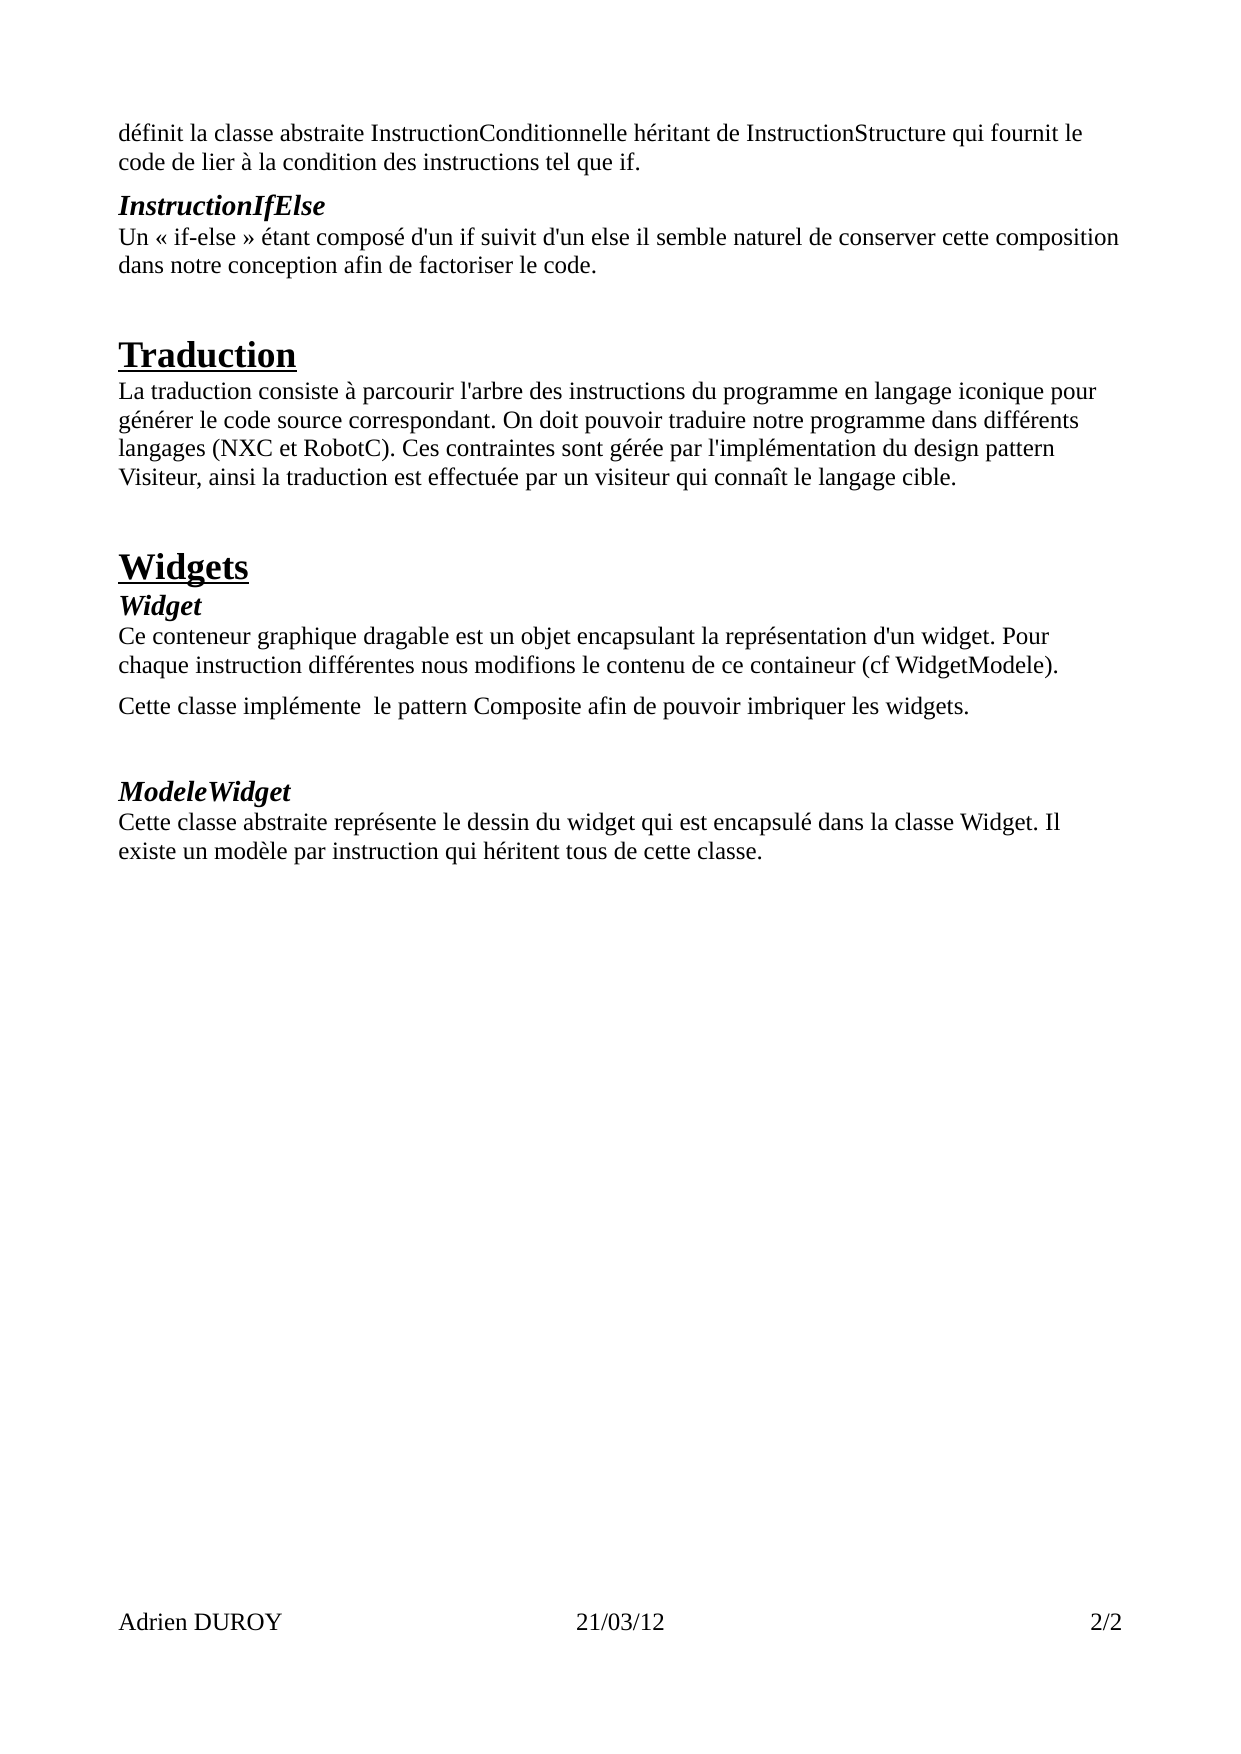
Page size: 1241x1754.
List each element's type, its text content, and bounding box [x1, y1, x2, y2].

text Cette classe abstraite représente le dessin du widget qui est encapsulé dans la classe Widget. Il existe un modèle par instruction qui héritent tous de cette classe. [118, 807, 1122, 865]
text Ce conteneur graphique dragable est un objet encapsulant la représentation d'un widget. Pour chaque instruction différentes nous modifions le contenu de ce containeur (cf WidgetModele). [118, 621, 1122, 679]
subtitle Widget [118, 588, 1122, 621]
subtitle Widgets [118, 545, 1122, 588]
subtitle ModeleWidget [118, 774, 1122, 807]
text Un « if-else » étant composé d'un if suivit d'un else il semble naturel de conserver cette composition dans notre conception afin de factoriser le code. [118, 222, 1122, 279]
subtitle InstructionIfElse [118, 188, 1122, 222]
subtitle Traduction [118, 333, 1122, 376]
text définit la classe abstraite InstructionConditionnelle héritant de InstructionStructure qui fournit le code de lier à la condition des instructions tel que if. [118, 118, 1122, 176]
text Cette classe implémente le pattern Composite afin de pouvoir imbriquer les widgets. [118, 691, 1122, 720]
text La traduction consiste à parcourir l'arbre des instructions du programme en langage iconique pour générer le code source correspondant. On doit pouvoir traduire notre programme dans différents langages (NXC et RobotC). Ces contraintes sont gérée par l'implémentation du design pattern Visiteur, ainsi la traduction est effectuée par un visiteur qui connaît le langage cible. [118, 376, 1122, 491]
